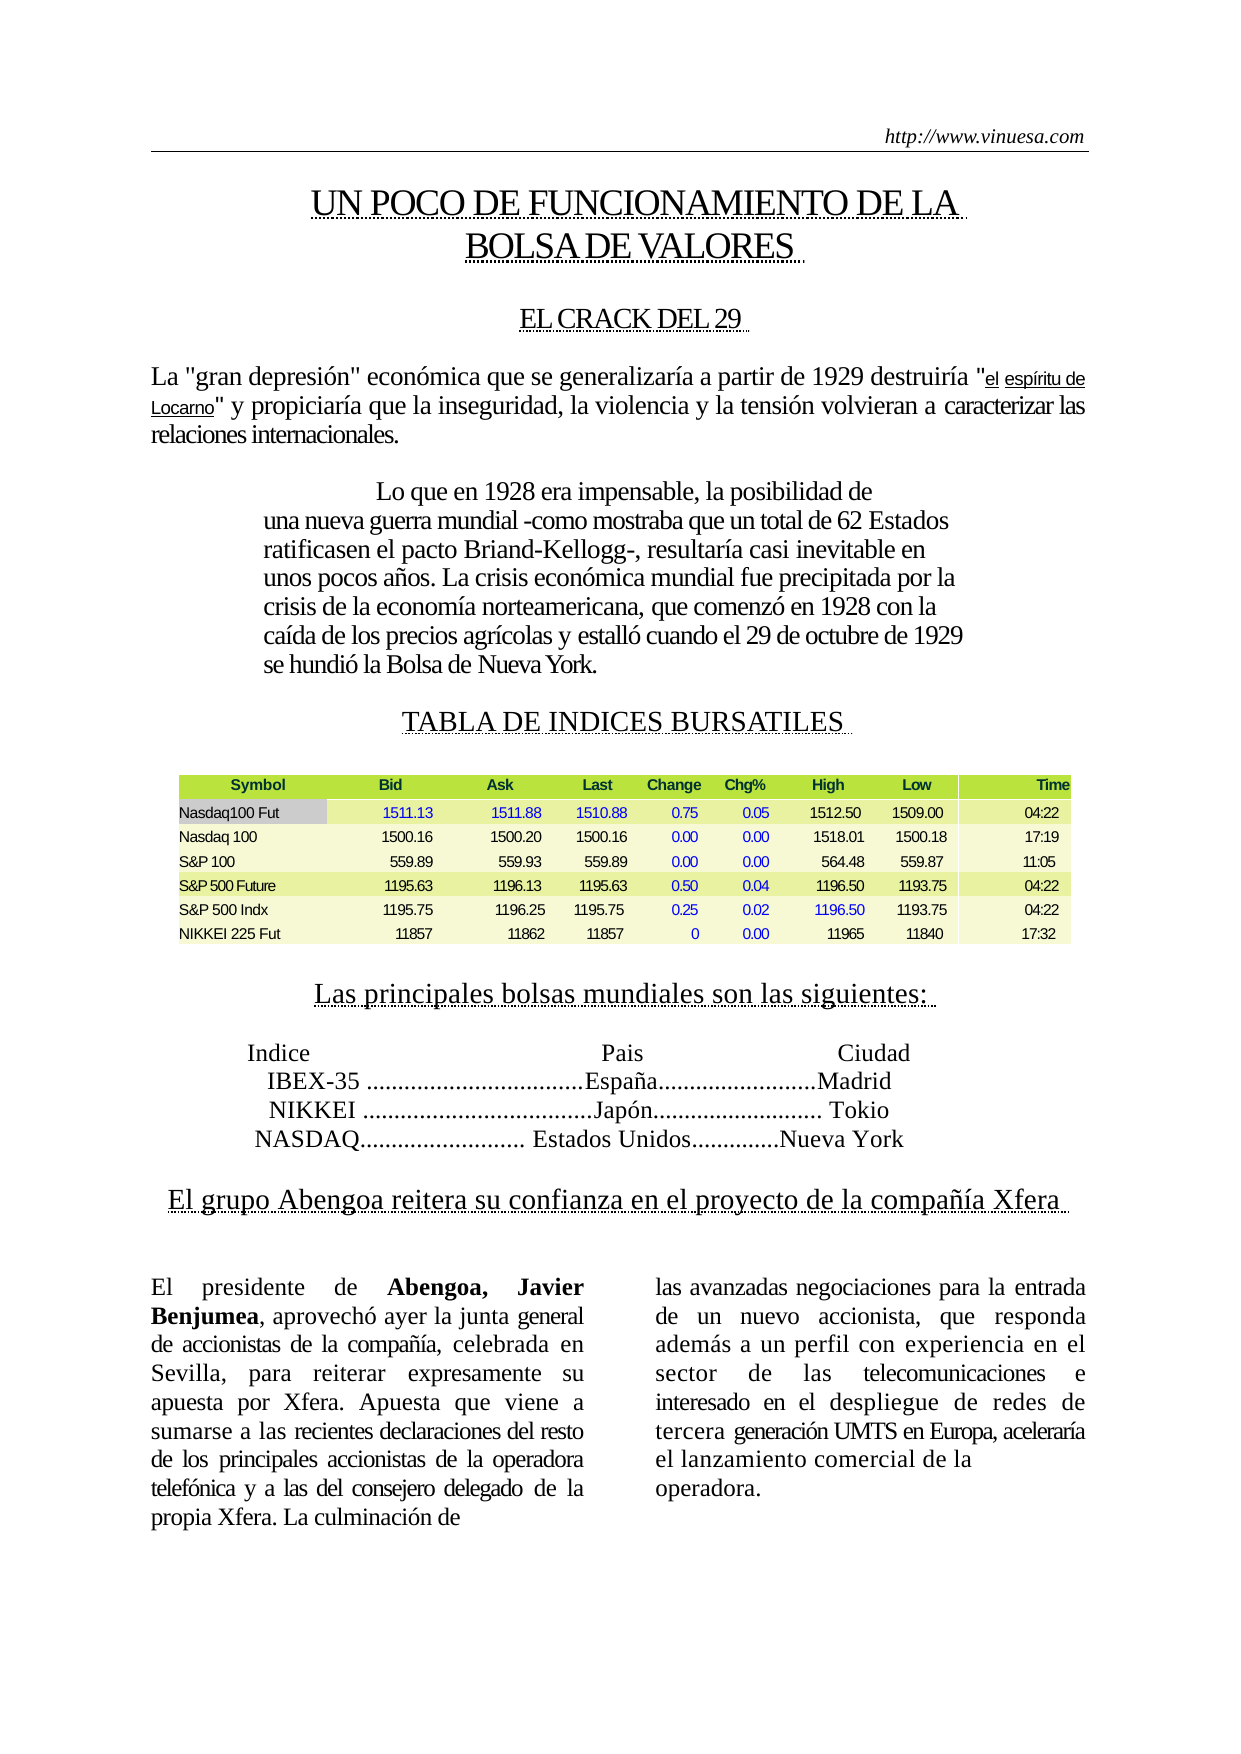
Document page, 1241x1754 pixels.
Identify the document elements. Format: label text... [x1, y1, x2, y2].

text TABLA DE INDICES BURSATILES [151, 708, 887, 737]
table_header Chg% [710, 775, 781, 799]
table_cell 1193.75 [876, 896, 958, 920]
text BOLSA DE VALORES [151, 224, 841, 267]
table_cell 1500.16 [556, 824, 639, 848]
table_cell 11840 [876, 920, 958, 944]
table_cell 564.48 [781, 848, 876, 872]
table_cell 0.05 [710, 800, 781, 824]
text El presidente de Abengoa, Javier Benjumea, aprovechó ayer la junta general de accionistas de la compañía, celebrada en Sevilla, para reiterar expresamente su apuesta por Xfera. Apuesta que viene a sumarse a las recientes declaraciones del resto de los principales accionistas de la operadora telefónica y a las del consejero delegado de la propia Xfera. La culminación de [151, 1272, 584, 1531]
table_cell 1196.50 [781, 896, 876, 920]
table_cell 1512.50 [781, 800, 876, 824]
table_cell 1196.50 [781, 872, 876, 896]
table_cell NIKKEI 225 Fut [179, 920, 338, 944]
table_cell 17:32 [959, 920, 1071, 944]
text UN POCO DE FUNCIONAMIENTO DE LA [151, 181, 1013, 224]
table_cell 0.50 [639, 872, 710, 896]
text una nueva guerra mundial -como mostraba que un total de 62 Estados ratificasen el pacto Briand-Kellogg-, resultaría casi inevitable en unos pocos años. La crisis económica mundial fue precipitada por la crisis de la economía norteamericana, que comenzó en 1928 con la caída de los precios agrícolas y estalló cuando el 29 de octubre de 1929 se hundió la Bolsa de Nueva York. [263, 506, 964, 679]
table_cell 559.89 [556, 848, 639, 872]
table_cell 1195.63 [338, 872, 444, 896]
table_cell Nasdaq100 Fut [327, 800, 338, 824]
text las avanzadas negociaciones para la entrada de un nuevo accionista, que responda además a un perfil con experiencia en el sector de las telecomunicaciones e interesado en el despliegue de redes de tercera generación UMTS en Europa, aceleraría el lanzamiento comercial de la [655, 1272, 1086, 1474]
table_header Change [639, 775, 710, 799]
table_cell 04:22 [959, 872, 1071, 896]
table_header Bid [338, 775, 444, 799]
table_cell S&P 500 Future [179, 872, 338, 896]
table_cell 1195.63 [556, 872, 639, 896]
table_cell 0.00 [710, 920, 781, 944]
table_header Last [556, 775, 639, 799]
table_cell 11:05 [959, 848, 1071, 872]
table_cell 0.04 [710, 872, 781, 896]
table_cell S&P 100 [179, 848, 338, 872]
text El grupo Abengoa reitera su confianza en el proyecto de la compañía Xfera [153, 1186, 1083, 1215]
table_cell 0.02 [710, 896, 781, 920]
text EL CRACK DEL 29 [151, 305, 797, 334]
table_cell 1510.88 [556, 800, 639, 824]
text La "gran depresión" económica que se generalizaría a partir de 1929 destruiría "el espíritu de Locarno" y propiciaría que la inseguridad, la violencia y la tensión volvieran a caracterizar las relaciones internacionales. [151, 363, 1086, 449]
table_cell Nasdaq 100 [179, 824, 338, 848]
table_header Time [959, 775, 1071, 799]
table_cell 0.00 [639, 848, 710, 872]
table_cell 1196.13 [444, 872, 556, 896]
text Las principales bolsas mundiales son las siguientes: [291, 980, 959, 1009]
table_cell 1518.01 [781, 824, 876, 848]
table_cell 1195.75 [556, 896, 639, 920]
text operadora. [655, 1474, 810, 1502]
table_cell 1509.00 [876, 800, 958, 824]
table_header Low [876, 775, 958, 799]
table_header Symbol [179, 775, 338, 799]
table_header High [781, 775, 876, 799]
table_cell 1196.25 [444, 896, 556, 920]
table_cell 1500.16 [338, 824, 444, 848]
table_cell 1500.18 [876, 824, 958, 848]
text IBEX-35 España Madrid [151, 1067, 1014, 1095]
table_cell 11862 [444, 920, 556, 944]
table_cell 04:22 [959, 800, 1071, 824]
table_cell 1511.13 [338, 800, 444, 824]
table_cell 11857 [338, 920, 444, 944]
table_cell 0.75 [639, 800, 710, 824]
table_cell 559.93 [444, 848, 556, 872]
table_cell 1500.20 [444, 824, 556, 848]
text NASDAQ Estados Unidos Nueva York [151, 1124, 1014, 1153]
text NIKKEI Japón Tokio [151, 1095, 1014, 1124]
table_cell 0.00 [710, 848, 781, 872]
table_cell 1193.75 [876, 872, 958, 896]
table_cell 17:19 [959, 824, 1071, 848]
table_header Ask [444, 775, 556, 799]
table_cell 04:22 [959, 896, 1071, 920]
table_cell 0.25 [639, 896, 710, 920]
table_cell 11857 [556, 920, 639, 944]
table_cell 0 [639, 920, 710, 944]
text Lo que en 1928 era impensable, la posibilidad de [263, 478, 964, 506]
table_cell 559.87 [876, 848, 958, 872]
table_cell 0.00 [639, 824, 710, 848]
table_cell 1195.75 [338, 896, 444, 920]
table_cell 11965 [781, 920, 876, 944]
text Indice Pais Ciudad [151, 1042, 1013, 1067]
table_cell 0.00 [710, 824, 781, 848]
table_cell 559.89 [338, 848, 444, 872]
table_cell 1511.88 [444, 800, 556, 824]
table_cell S&P 500 Indx [179, 896, 338, 920]
